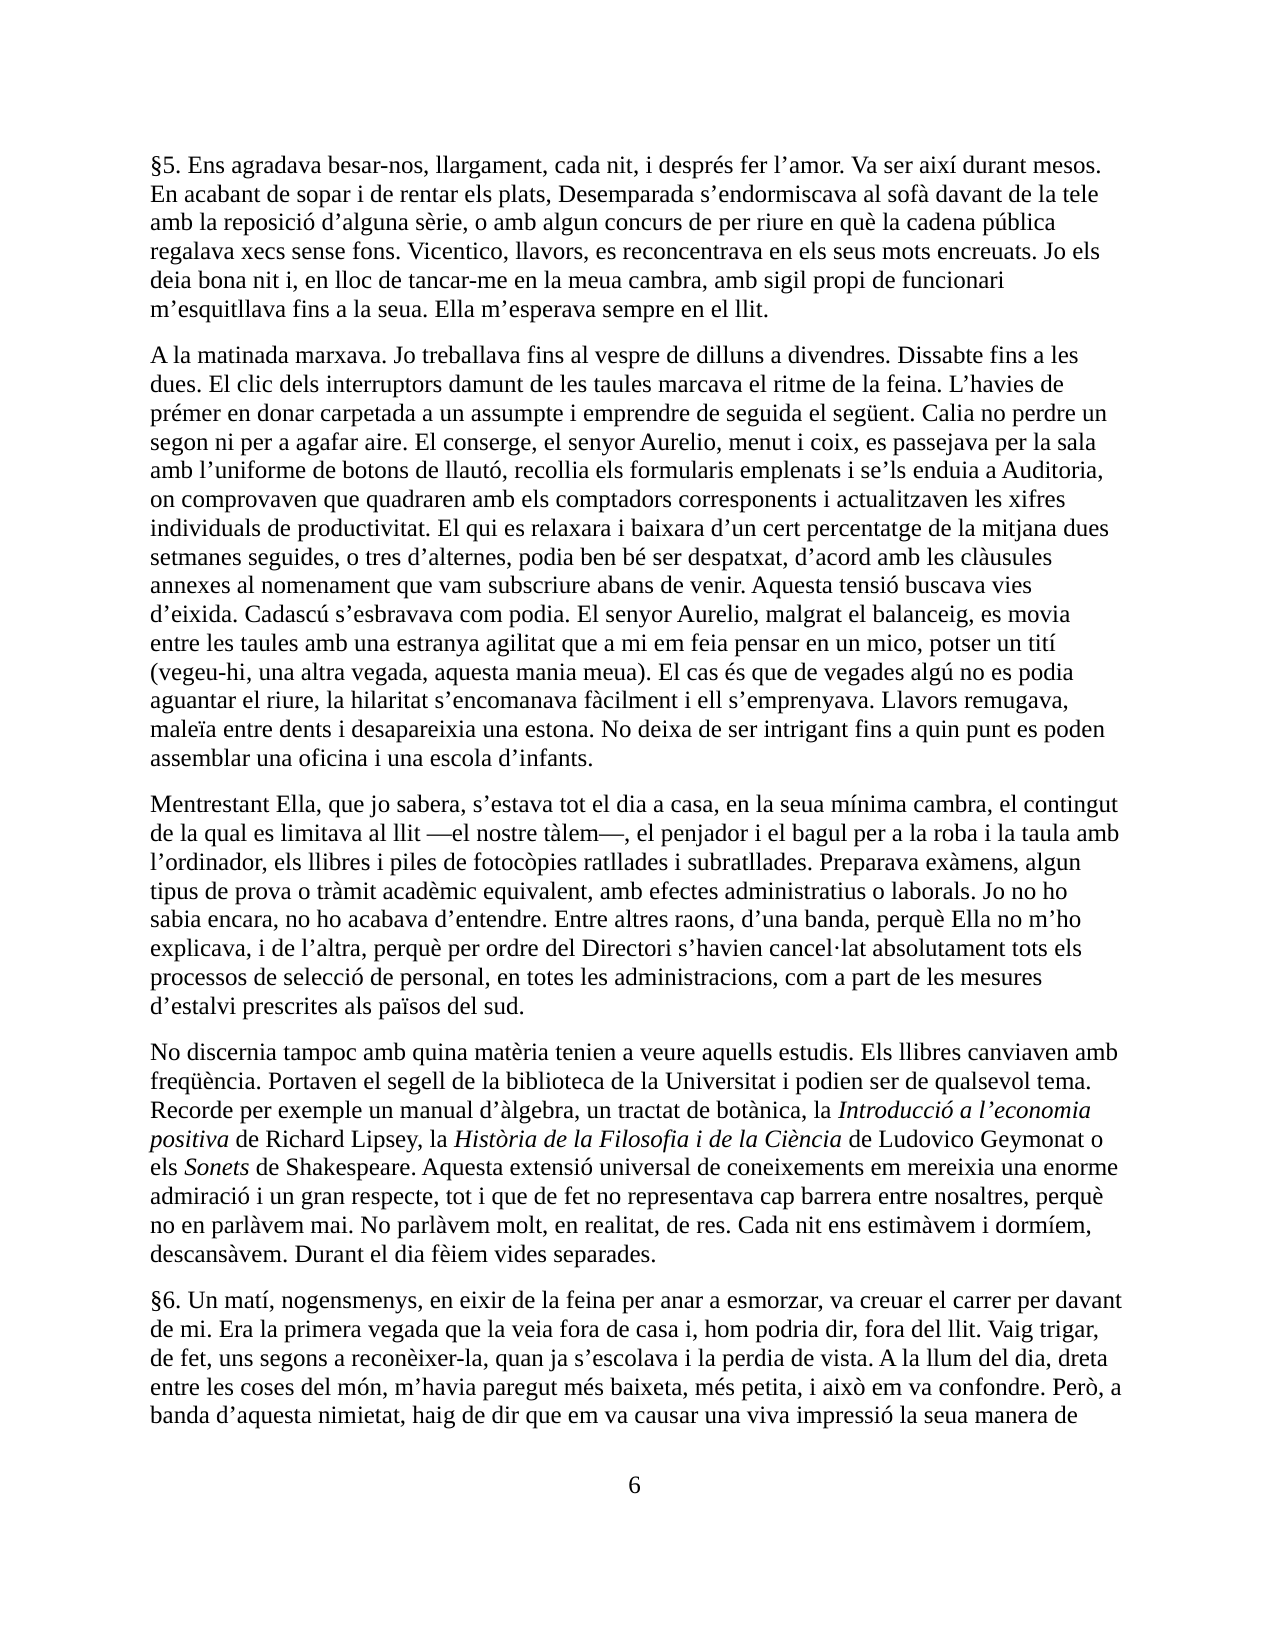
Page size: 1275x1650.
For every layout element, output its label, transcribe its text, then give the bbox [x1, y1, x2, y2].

text Mentrestant Ella, que jo sabera, s’estava tot el dia a casa, en la seua mínima cambra, el contingut de la qual es limitava al llit —el nostre tàlem—, el penjador i el bagul per a la roba i la taula amb l’ordinador, els llibres i piles de fotocòpies ratllades i subratllades. Preparava exàmens, algun tipus de prova o tràmit acadèmic equivalent, amb efectes administratius o laborals. Jo no ho sabia encara, no ho acabava d’entendre. Entre altres raons, d’una banda, perquè Ella no m’ho explicava, i de l’altra, perquè per ordre del Directori s’havien cancel·lat absolutament tots els processos de selecció de personal, en totes les administracions, com a part de les mesures d’estalvi prescrites als països del sud. [150, 789, 1125, 1019]
text No discernia tampoc amb quina matèria tenien a veure aquells estudis. Els llibres canviaven amb freqüència. Portaven el segell de la biblioteca de la Universitat i podien ser de qualsevol tema. Recorde per exemple un manual d’àlgebra, un tractat de botànica, la Introducció a l’economia positiva de Richard Lipsey, la Història de la Filosofia i de la Ciència de Ludovico Geymonat o els Sonets de Shakespeare. Aquesta extensió universal de coneixements em mereixia una enorme admiració i un gran respecte, tot i que de fet no representava cap barrera entre nosaltres, perquè no en parlàvem mai. No parlàvem molt, en realitat, de res. Cada nit ens estimàvem i dormíem, descansàvem. Durant el dia fèiem vides separades. [150, 1037, 1125, 1267]
text §6. Un matí, nogensmenys, en eixir de la feina per anar a esmorzar, va creuar el carrer per davant de mi. Era la primera vegada que la veia fora de casa i, hom podria dir, fora del llit. Vaig trigar, de fet, uns segons a reconèixer-la, quan ja s’escolava i la perdia de vista. A la llum del dia, dreta entre les coses del món, m’havia paregut més baixeta, més petita, i això em va confondre. Però, a banda d’aquesta nimietat, haig de dir que em va causar una viva impressió la seua manera de [150, 1285, 1125, 1429]
text §5. Ens agradava besar-nos, llargament, cada nit, i després fer l’amor. Va ser així durant mesos. En acabant de sopar i de rentar els plats, Desemparada s’endormiscava al sofà davant de la tele amb la reposició d’alguna sèrie, o amb algun concurs de per riure en què la cadena pública regalava xecs sense fons. Vicentico, llavors, es reconcentrava en els seus mots encreuats. Jo els deia bona nit i, en lloc de tancar-me en la meua cambra, amb sigil propi de funcionari m’esquitllava fins a la seua. Ella m’esperava sempre en el llit. [150, 150, 1125, 322]
text A la matinada marxava. Jo treballava fins al vespre de dilluns a divendres. Dissabte fins a les dues. El clic dels interruptors damunt de les taules marcava el ritme de la feina. L’havies de prémer en donar carpetada a un assumpte i emprendre de seguida el següent. Calia no perdre un segon ni per a agafar aire. El conserge, el senyor Aurelio, menut i coix, es passejava per la sala amb l’uniforme de botons de llautó, recollia els formularis emplenats i se’ls enduia a Auditoria, on comprovaven que quadraren amb els comptadors corresponents i actualitzaven les xifres individuals de productivitat. El qui es relaxara i baixara d’un cert percentatge de la mitjana dues setmanes seguides, o tres d’alternes, podia ben bé ser despatxat, d’acord amb les clàusules annexes al nomenament que vam subscriure abans de venir. Aquesta tensió buscava vies d’eixida. Cadascú s’esbravava com podia. El senyor Aurelio, malgrat el balanceig, es movia entre les taules amb una estranya agilitat que a mi em feia pensar en un mico, potser un tití (vegeu-hi, una altra vegada, aquesta mania meua). El cas és que de vegades algú no es podia aguantar el riure, la hilaritat s’encomanava fàcilment i ell s’emprenyava. Llavors remugava, maleïa entre dents i desapareixia una estona. No deixa de ser intrigant fins a quin punt es poden assemblar una oficina i una escola d’infants. [150, 340, 1125, 772]
